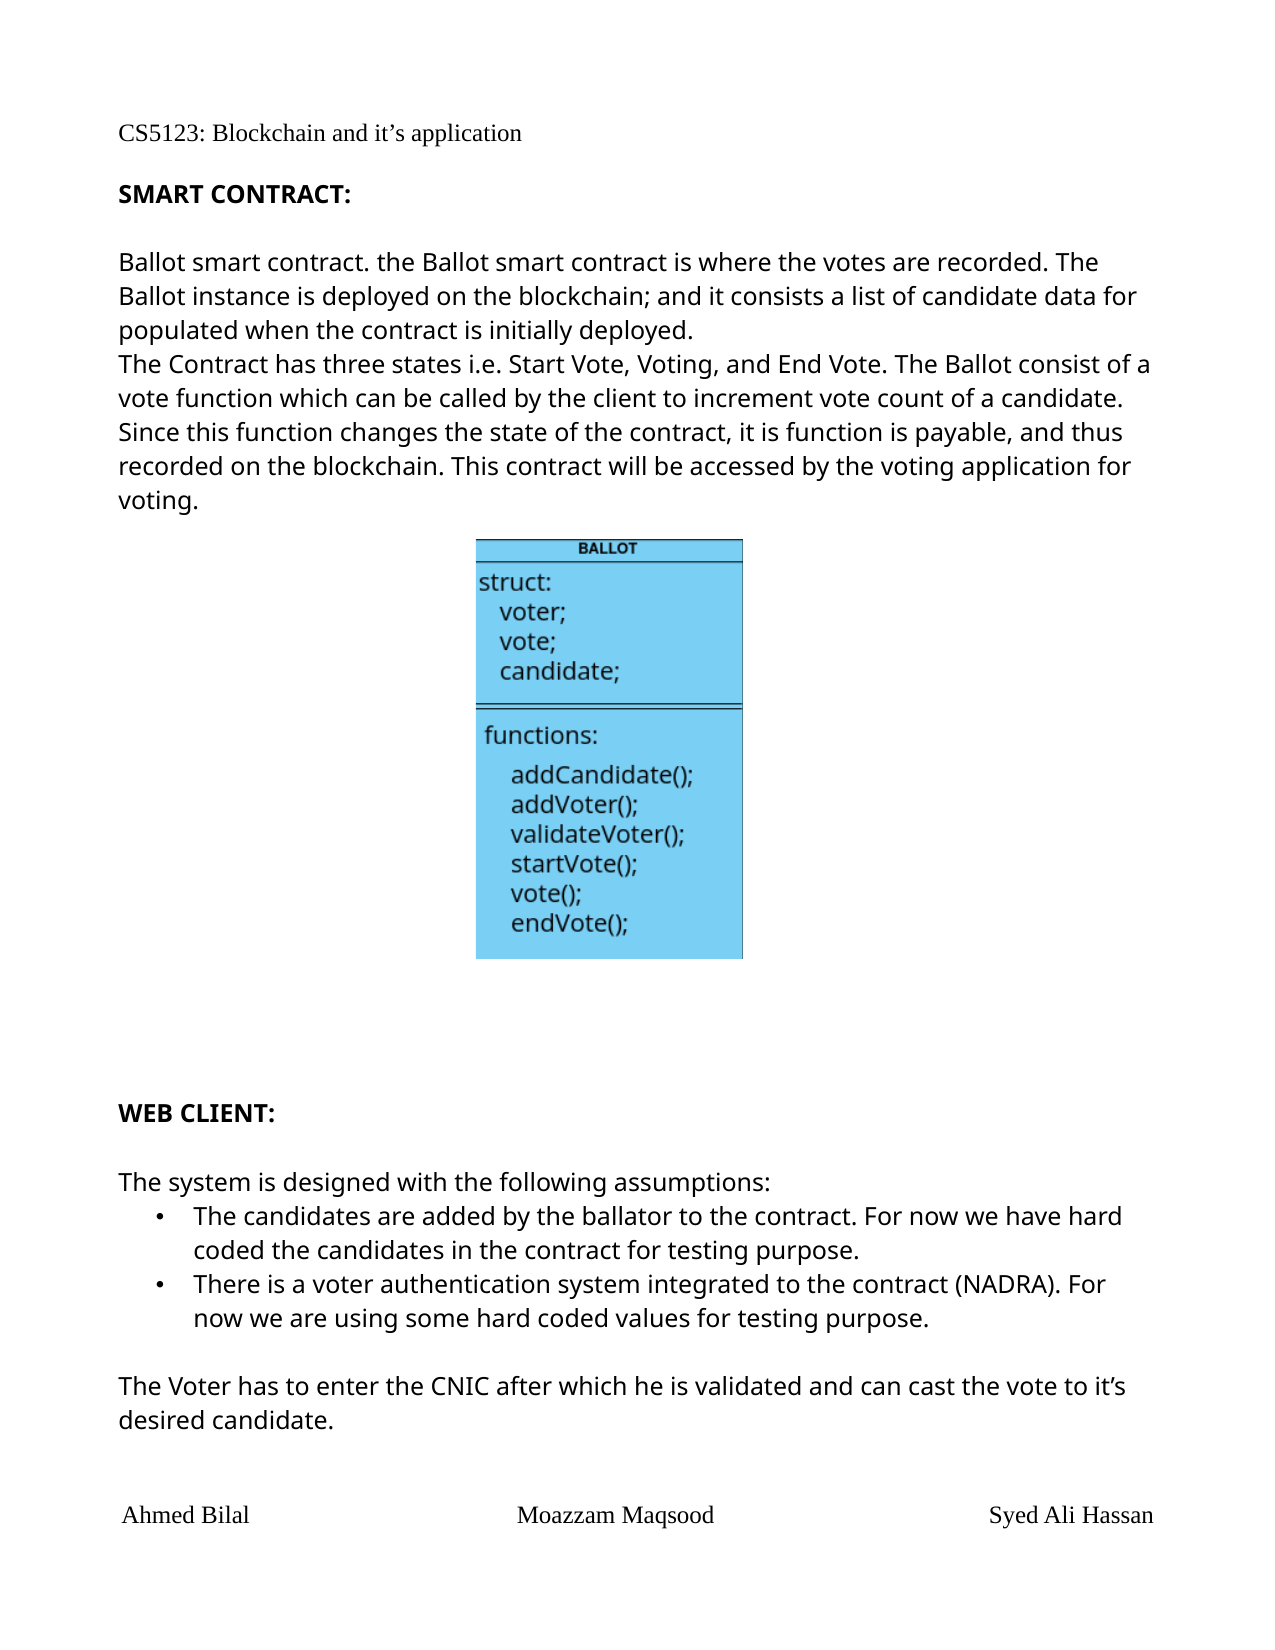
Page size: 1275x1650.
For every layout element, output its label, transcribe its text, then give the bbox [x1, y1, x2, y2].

text The system is designed with the following assumptions: [118, 1164, 1157, 1198]
text WEB CLIENT: [118, 1096, 1157, 1130]
picture [475, 539, 743, 959]
text Ballot smart contract. the Ballot smart contract is where the votes are recorded. The Ballot instance is deployed on the blockchain; and it consists a list of candidate data for populated when the contract is initially deployed. [118, 244, 1157, 347]
text The Voter has to enter the CNIC after which he is validated and can cast the vote to it’s desired candidate. [118, 1368, 1157, 1437]
text The Contract has three states i.e. Start Vote, Voting, and End Vote. The Ballot consist of a vote function which can be called by the client to increment vote count of a candidate. [118, 347, 1157, 415]
list The candidates are added by the ballator to the contract. For now we have hard coded the candidates in the contract for testing purpose. [156, 1198, 1157, 1266]
text Since this function changes the state of the contract, it is function is payable, and thus recorded on the blockchain. This contract will be accessed by the voting application for voting. [118, 415, 1157, 517]
text SMART CONTRACT: [118, 176, 1157, 210]
list There is a voter authentication system integrated to the contract (NADRA). For now we are using some hard coded values for testing purpose. [156, 1266, 1157, 1334]
